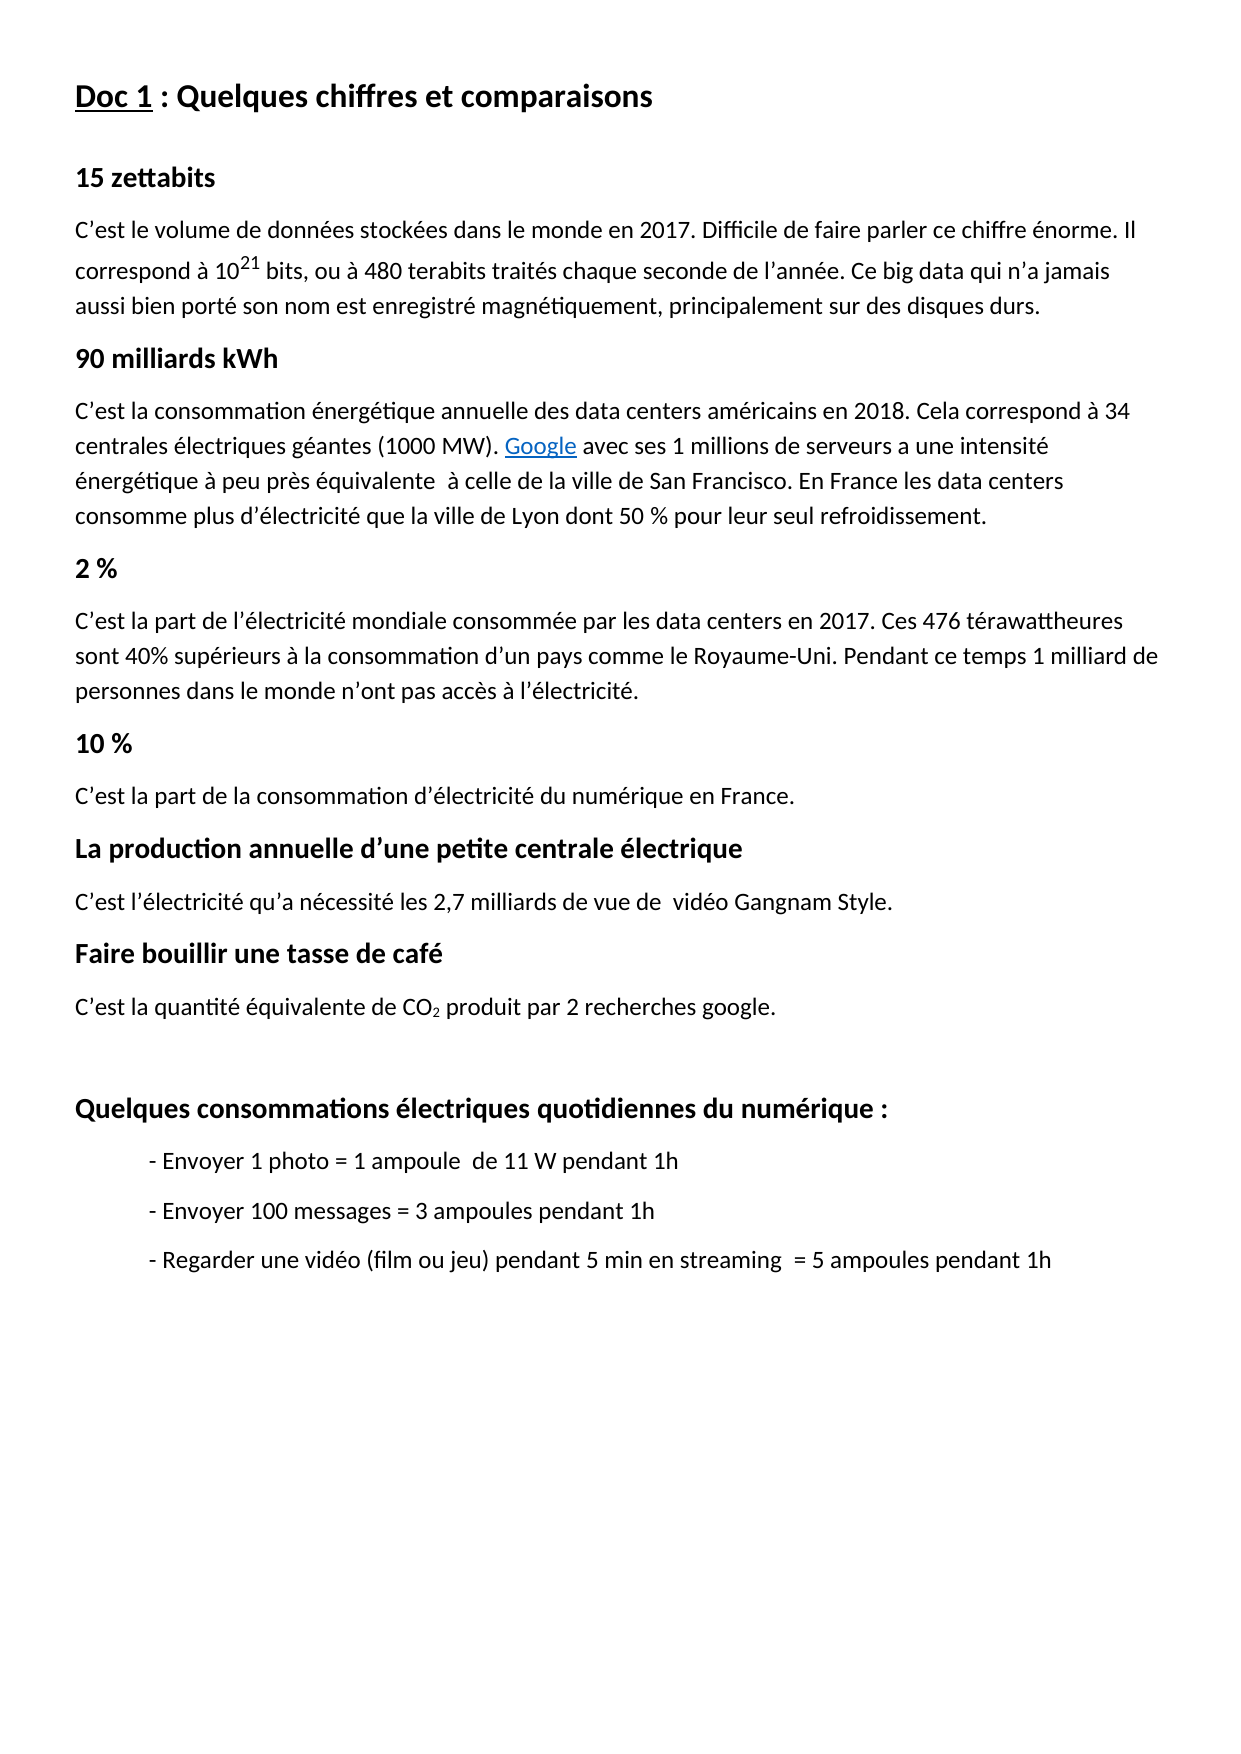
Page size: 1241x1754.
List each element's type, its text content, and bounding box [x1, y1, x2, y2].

text C’est le volume de données stockées dans le monde en 2017. Difficile de faire parler ce chiffre énorme. Il correspond à 1021 bits, ou à 480 terabits traités chaque seconde de l’année. Ce big data qui n’a jamais aussi bien porté son nom est enregistré magnétiquement, principalement sur des disques durs. [75, 214, 1165, 321]
text C’est la part de la consommation d’électricité du numérique en France. [75, 781, 1165, 811]
text C’est la quantité équivalente de CO2 produit par 2 recherches google. [75, 991, 1165, 1021]
text 90 milliards kWh [75, 340, 1165, 375]
text C’est la consommation énergétique annuelle des data centers américains en 2018. Cela correspond à 34 centrales électriques géantes (1000 MW). Google avec ses 1 millions de serveurs a une intensité énergétique à peu près équivalente à celle de la ville de San Francisco. En France les data centers consomme plus d’électricité que la ville de Lyon dont 50 % pour leur seul refroidissement. [75, 395, 1165, 531]
text Faire bouillir une tasse de café [75, 935, 1165, 971]
text - Regarder une vidéo (film ou jeu) pendant 5 min en streaming = 5 ampoules pendant 1h [75, 1244, 1165, 1275]
subtitle Doc 1 : Quelques chiffres et comparaisons [75, 75, 1165, 116]
text - Envoyer 1 photo = 1 ampoule de 11 W pendant 1h [75, 1145, 1165, 1176]
text C’est l’électricité qu’a nécessité les 2,7 milliards de vue de vidéo Gangnam Style. [75, 886, 1165, 916]
text La production annuelle d’une petite centrale électrique [75, 830, 1165, 866]
text - Envoyer 100 messages = 3 ampoules pendant 1h [75, 1195, 1165, 1226]
text 2 % [75, 550, 1165, 586]
text 15 zettabits [75, 159, 1165, 194]
text Quelques consommations électriques quotidiennes du numérique : [75, 1090, 1165, 1126]
text 10 % [75, 725, 1165, 761]
text C’est la part de l’électricité mondiale consommée par les data centers en 2017. Ces 476 térawattheures sont 40% supérieurs à la consommation d’un pays comme le Royaume-Uni. Pendant ce temps 1 milliard de personnes dans le monde n’ont pas accès à l’électricité. [75, 605, 1165, 706]
